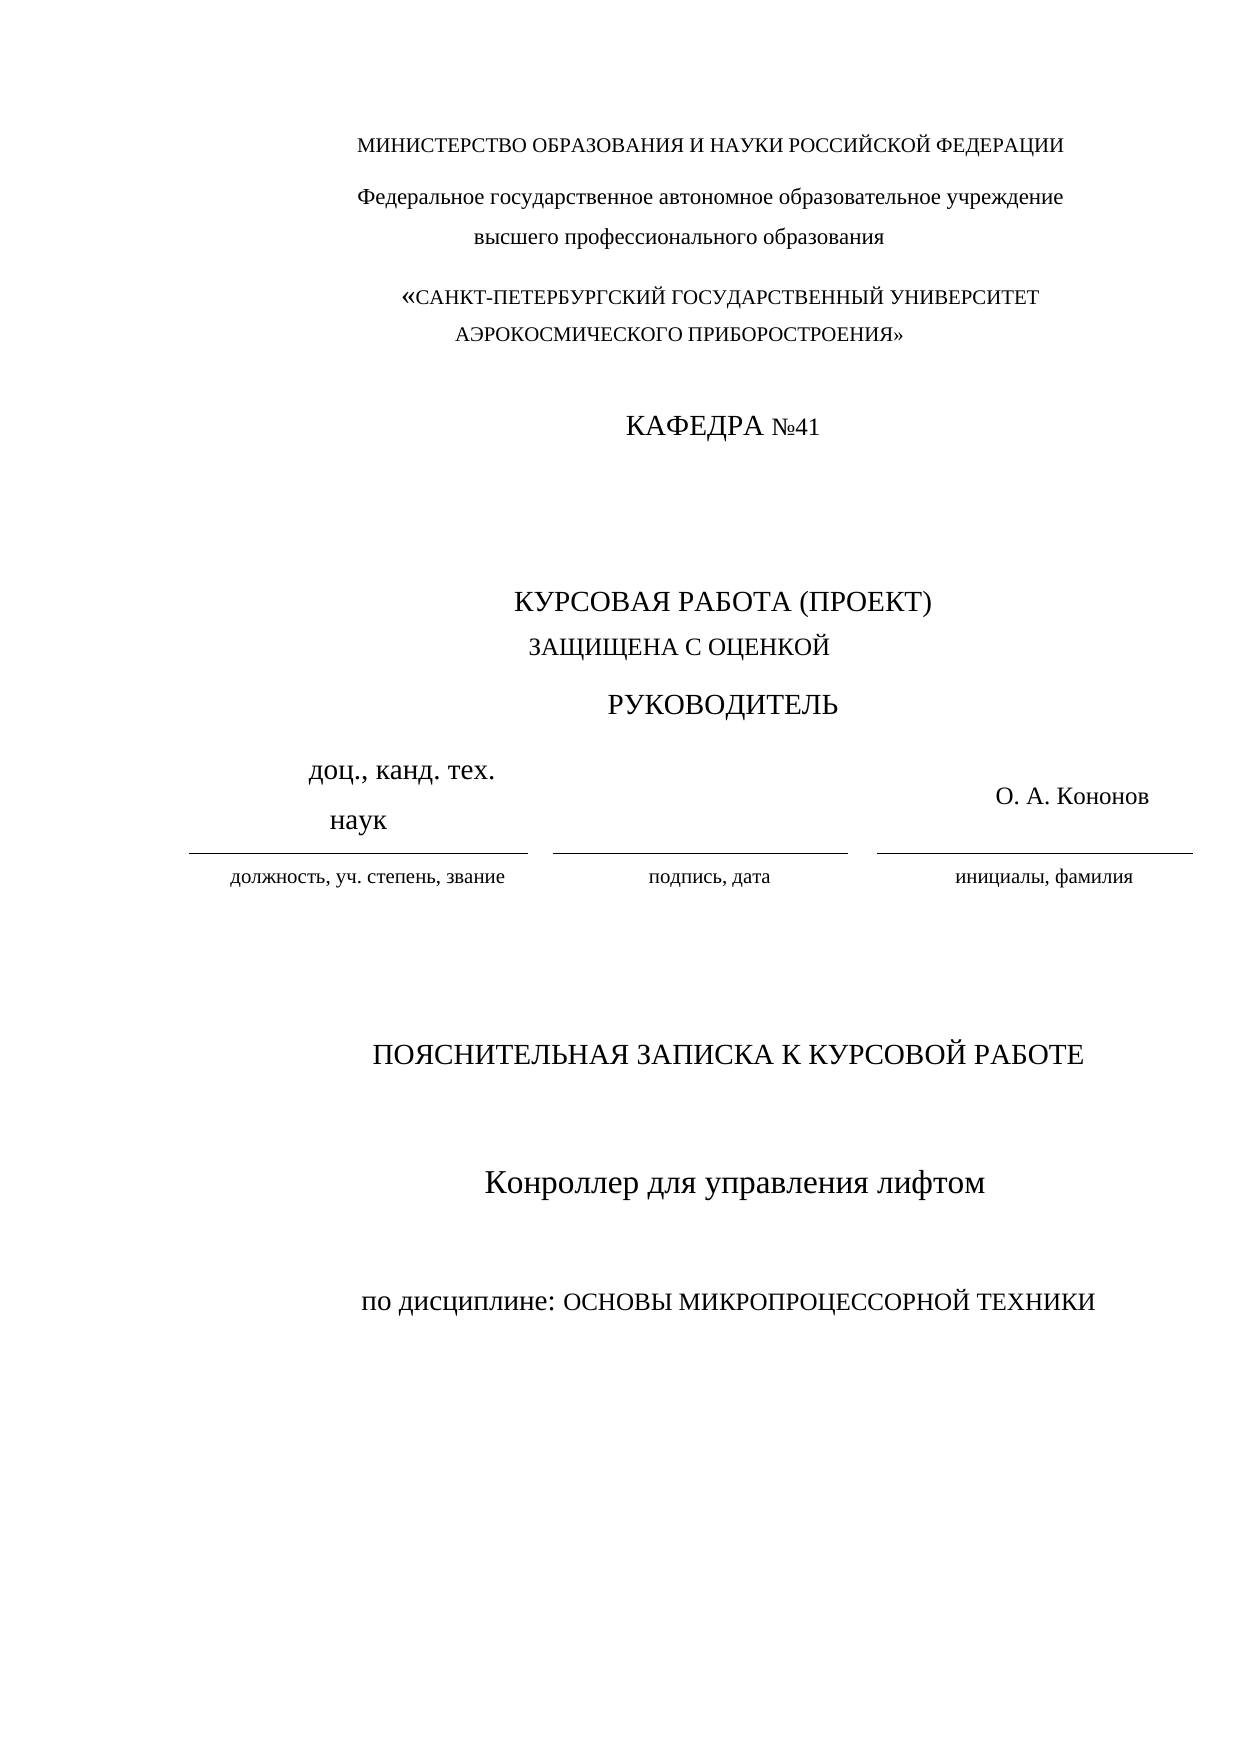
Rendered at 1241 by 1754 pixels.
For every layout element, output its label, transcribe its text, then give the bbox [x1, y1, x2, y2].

table_header ПОЯСНИТЕЛЬНАЯ ЗАПИСКА К КУРСОВОЙ РАБОТЕ [189, 938, 1181, 1088]
table_header [553, 738, 848, 853]
text РУКОВОДИТЕЛЬ [177, 687, 1181, 721]
text Федеральное государственное автономное образовательное учреждение высшего профессионального образования [177, 183, 1181, 249]
table_cell должность, уч. степень, звание [189, 854, 528, 887]
table_cell [189, 1333, 1181, 1408]
table_cell [848, 853, 877, 887]
table_cell [528, 853, 553, 887]
text «САНКТ-ПЕТЕРБУРГСКИЙ ГОСУДАРСТВЕННЫЙ УНИВЕРСИТЕТ АЭРОКОСМИЧЕСКОГО ПРИБОРОСТРОЕНИЯ» [177, 277, 1181, 346]
table_header доц., канд. тех. наук [189, 738, 528, 853]
table_cell Конроллер для управления лифтом [189, 1088, 1181, 1283]
table_cell по дисциплине: ОСНОВЫ МИКРОПРОЦЕССОРНОЙ ТЕХНИКИ [189, 1283, 1181, 1333]
table_cell инициалы, фамилия [877, 854, 1192, 887]
table_header [848, 738, 877, 853]
text КАФЕДРА №41 [177, 408, 1181, 442]
title МИНИСТЕРСТВО ОБРАЗОВАНИЯ И НАУКИ РОССИЙСКОЙ ФЕДЕРАЦИИ [177, 133, 1181, 157]
table_header [528, 738, 553, 853]
table_header О. А. Кононов [877, 738, 1192, 853]
text КУРСОВАЯ РАБОТА (ПРОЕКТ) ЗАЩИЩЕНА С ОЦЕНКОЙ [177, 584, 1181, 660]
table_cell [189, 1408, 1181, 1473]
table_cell подпись, дата [553, 854, 848, 887]
